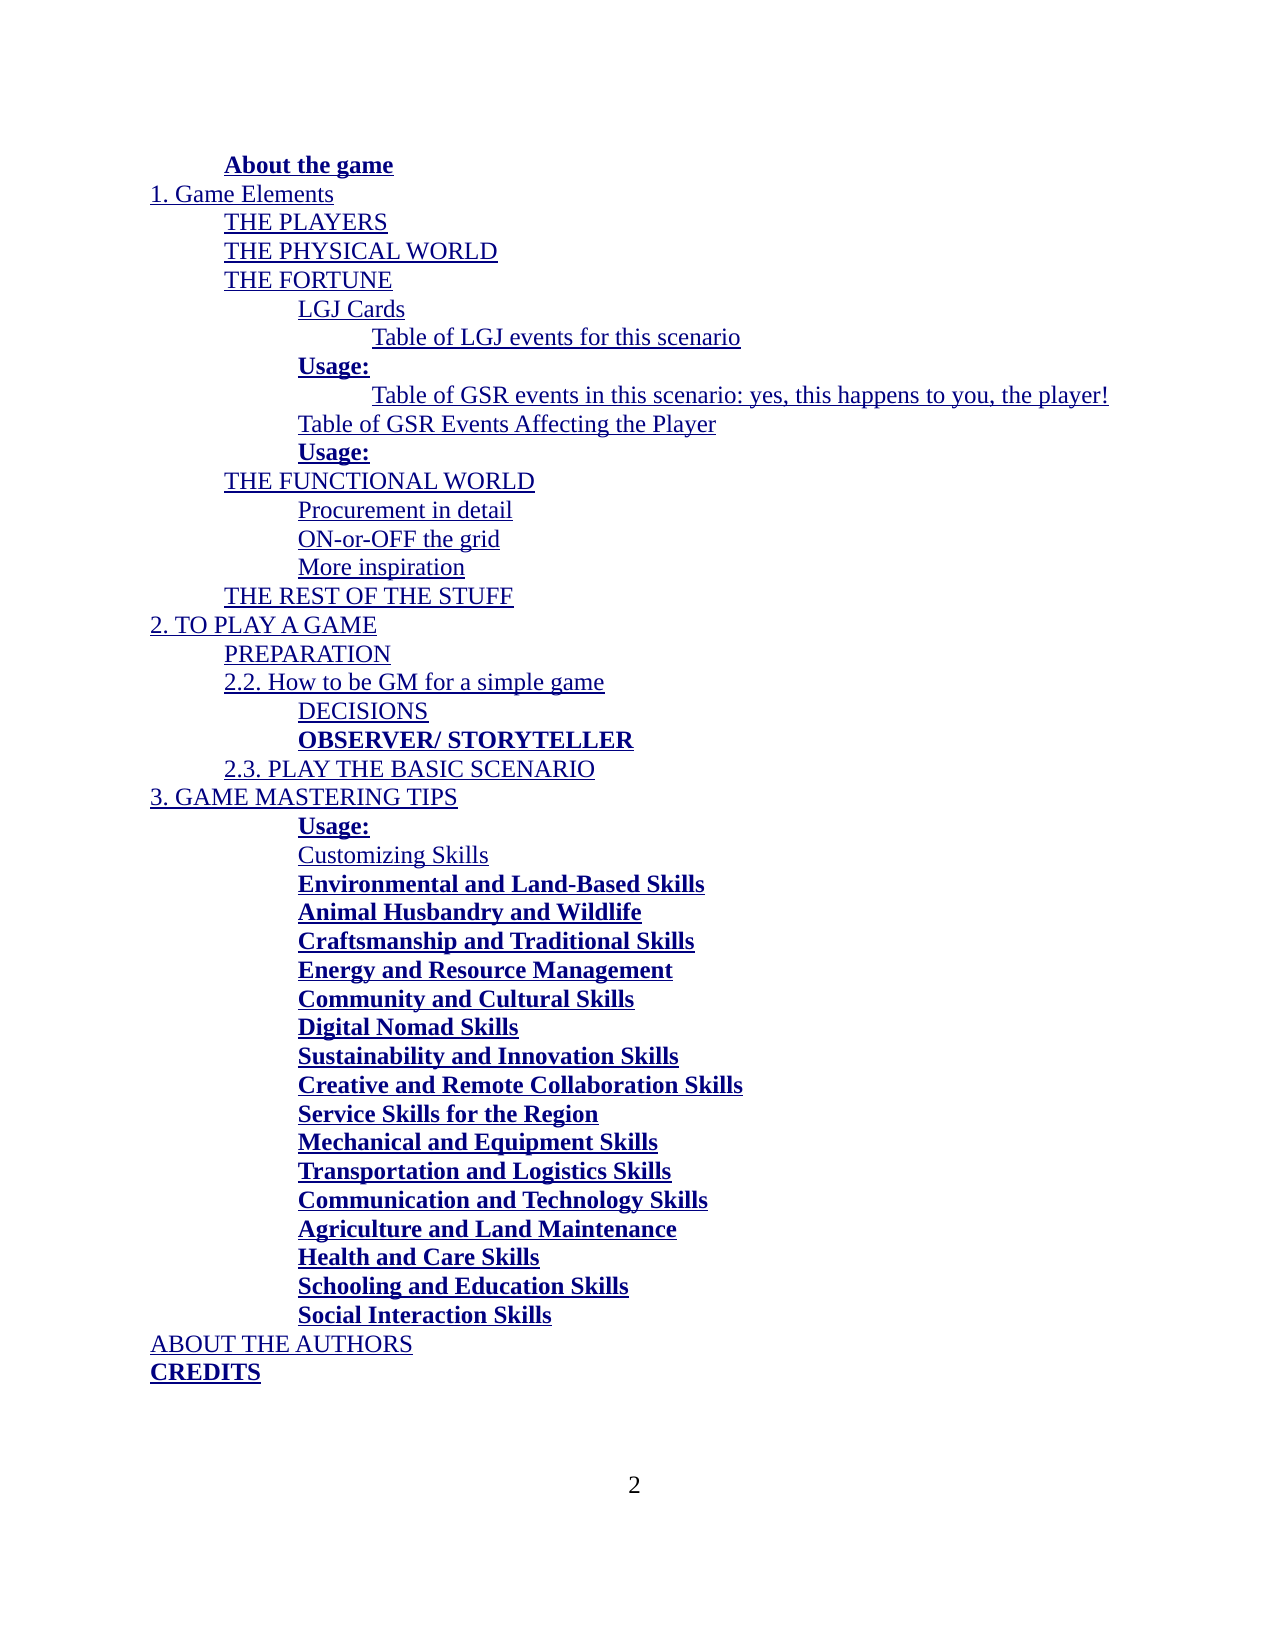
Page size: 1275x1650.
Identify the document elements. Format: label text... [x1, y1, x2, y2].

text About the game 1. Game Elements THE PLAYERS THE PHYSICAL WORLD THE FORTUNE LGJ Cards Table of LGJ events for this scenario Usage: Table of GSR events in this scenario: yes, this happens to you, the player! Table of GSR Events Affecting the Player Usage: THE FUNCTIONAL WORLD Procurement in detail ON-or-OFF the grid More inspiration THE REST OF THE STUFF 2. TO PLAY A GAME PREPARATION 2.2. How to be GM for a simple game DECISIONS OBSERVER/ STORYTELLER 2.3. PLAY THE BASIC SCENARIO 3. GAME MASTERING TIPS Usage: Customizing Skills Environmental and Land-Based Skills Animal Husbandry and Wildlife Craftsmanship and Traditional Skills Energy and Resource Management Community and Cultural Skills Digital Nomad Skills Sustainability and Innovation Skills Creative and Remote Collaboration Skills Service Skills for the Region Mechanical and Equipment Skills Transportation and Logistics Skills Communication and Technology Skills Agriculture and Land Maintenance Health and Care Skills Schooling and Education Skills Social Interaction Skills ABOUT THE AUTHORS CREDITS [150, 150, 1125, 1386]
